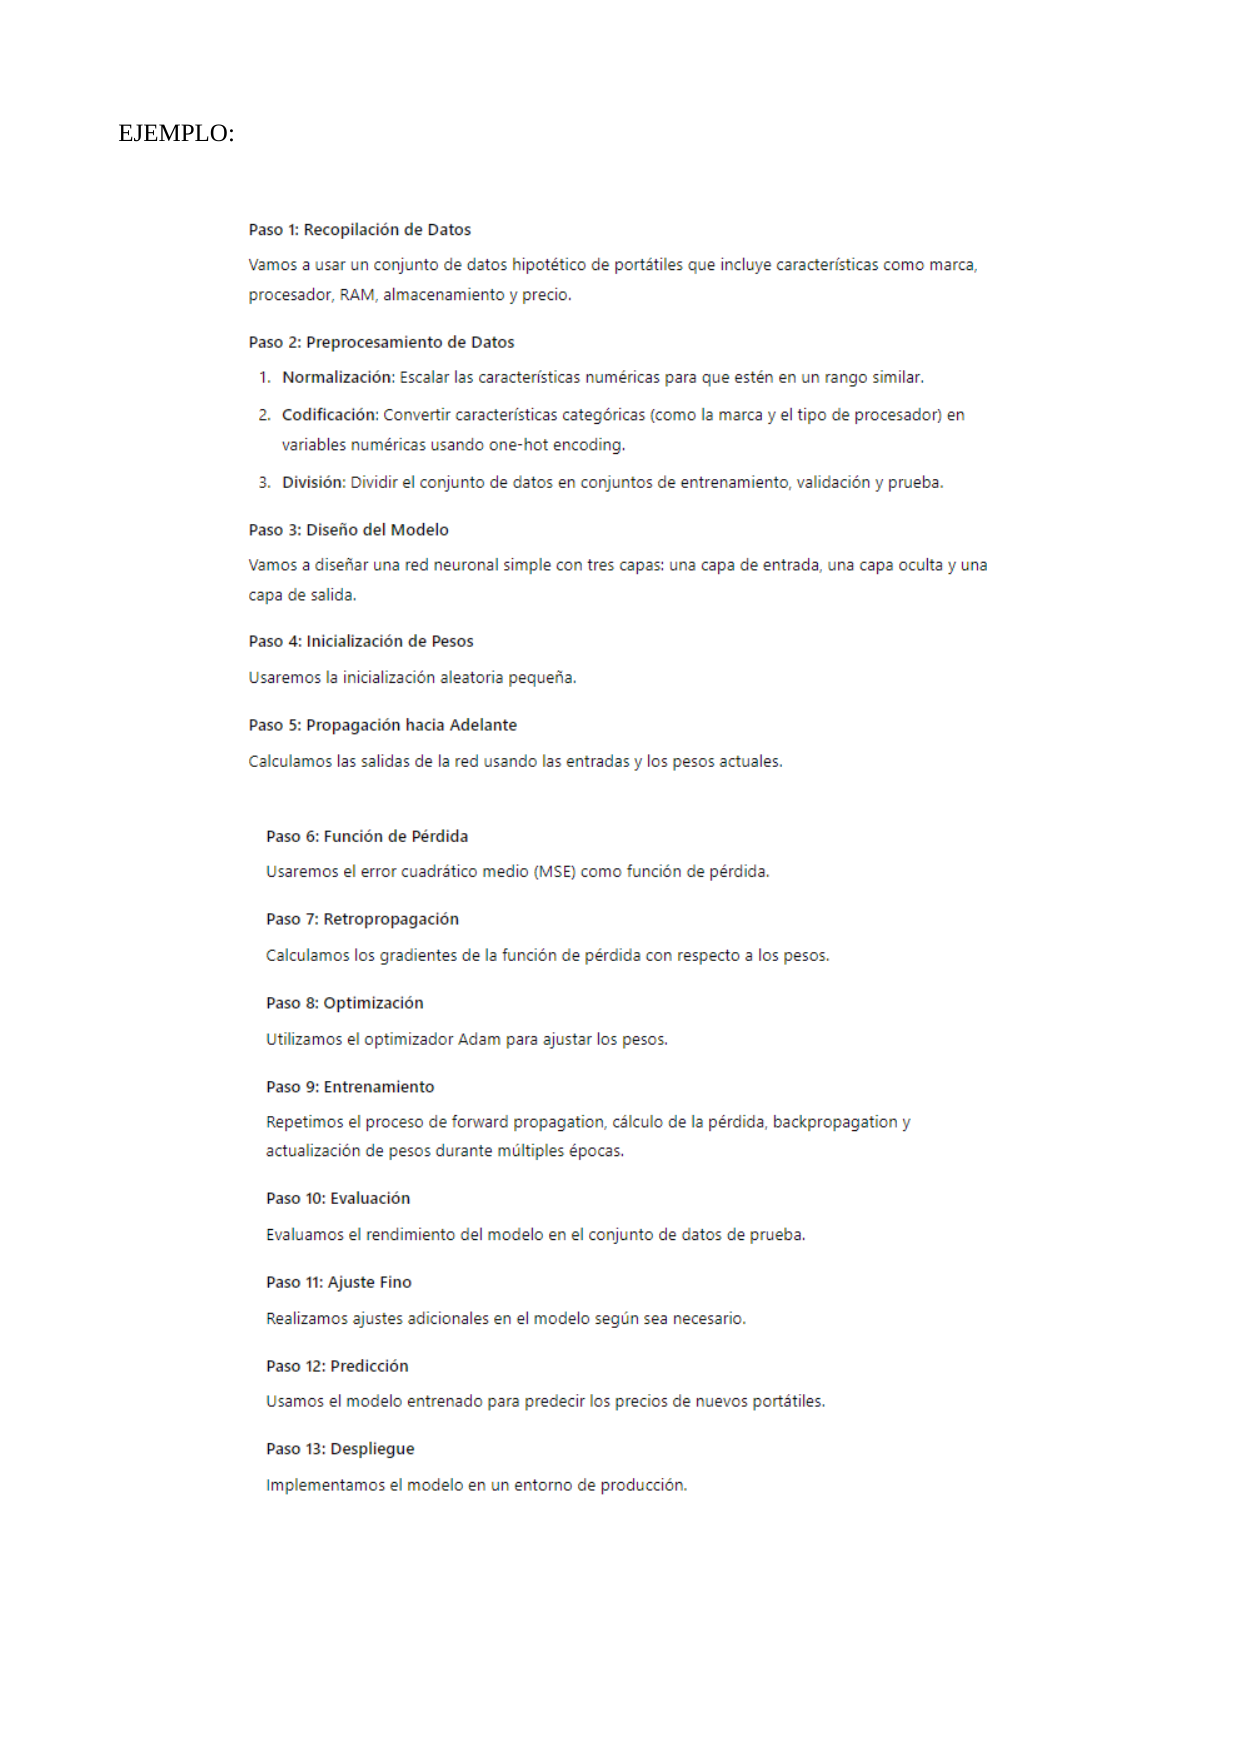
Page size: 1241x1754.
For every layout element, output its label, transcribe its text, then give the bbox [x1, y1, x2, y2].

text EJEMPLO: [118, 118, 1122, 147]
picture [198, 204, 1042, 787]
picture [238, 818, 977, 1502]
